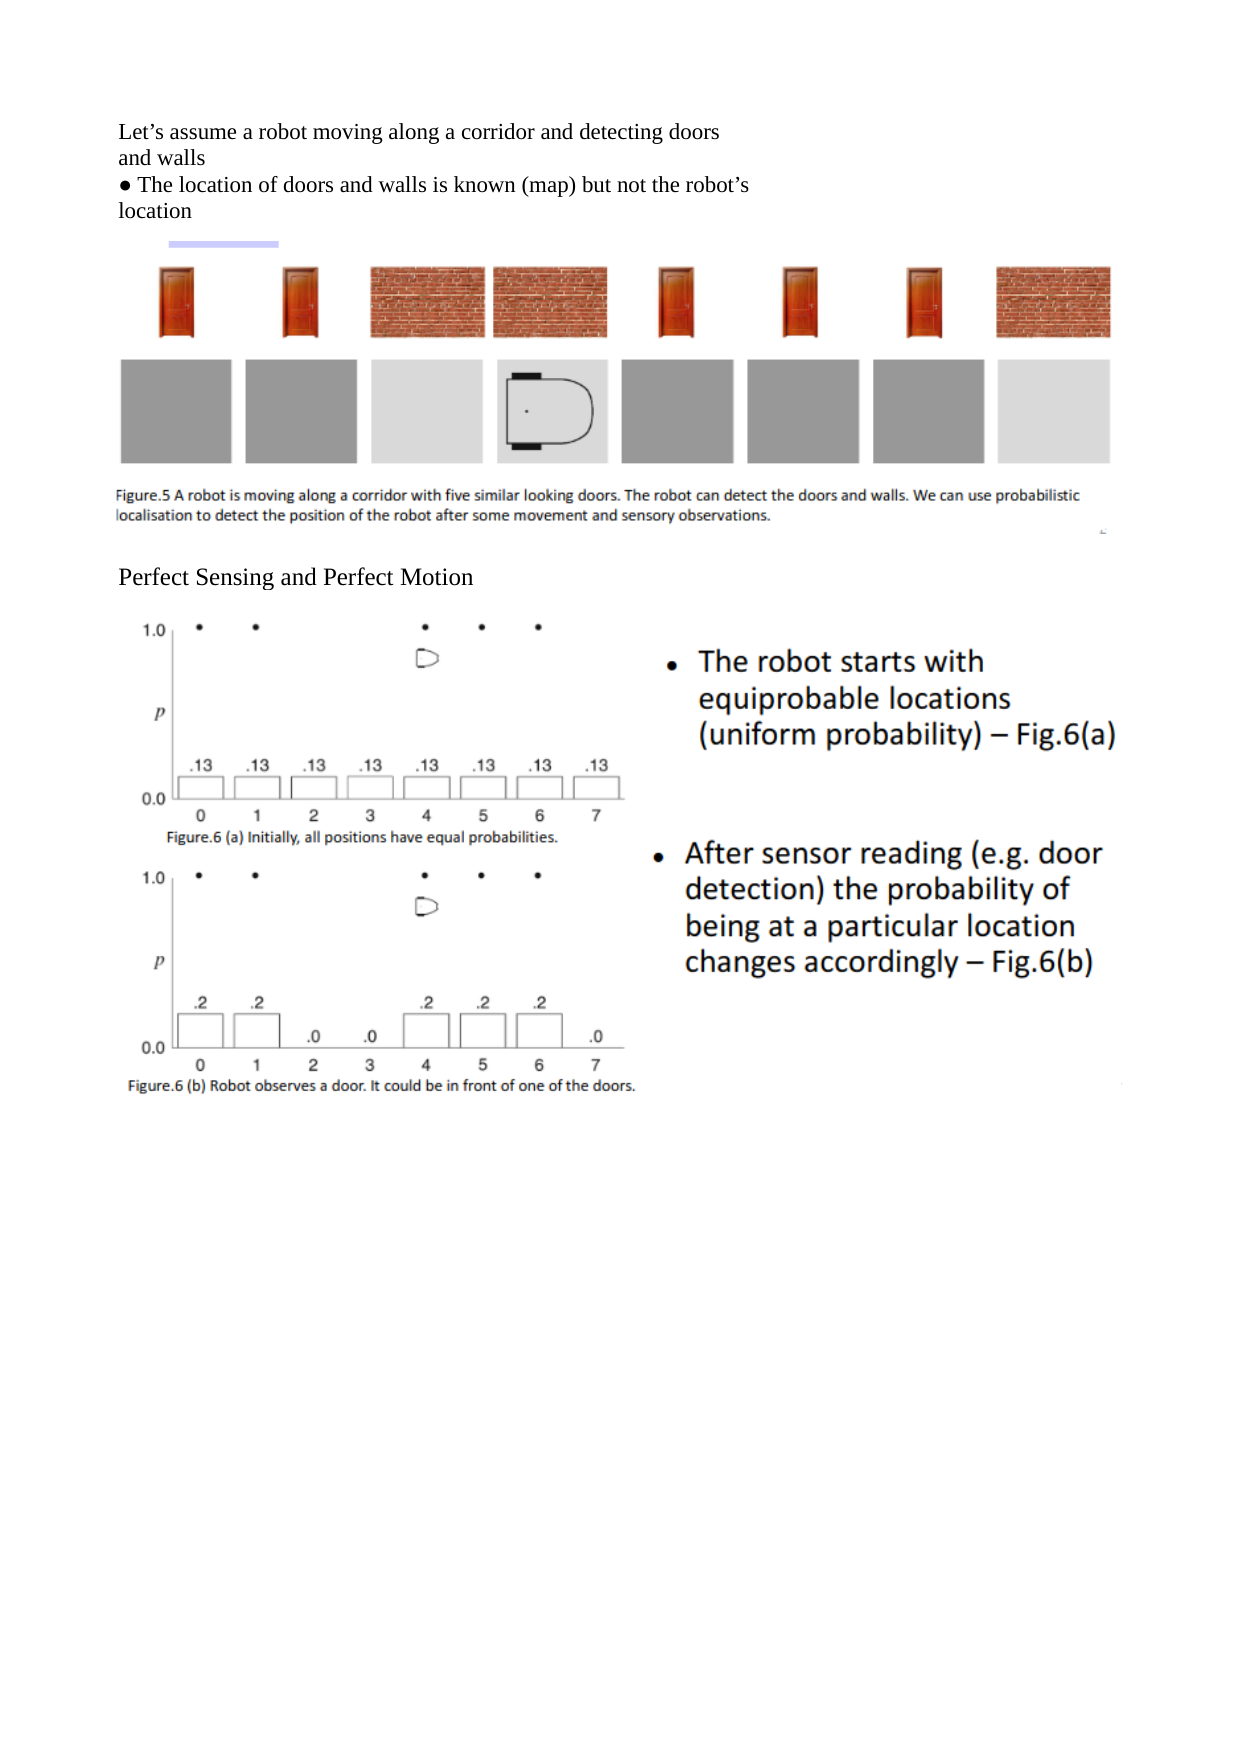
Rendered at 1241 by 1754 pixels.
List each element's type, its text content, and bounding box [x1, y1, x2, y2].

picture [116, 241, 1121, 534]
picture [118, 590, 1123, 1099]
text Let’s assume a robot moving along a corridor and detecting doors and walls ● The location of doors and walls is known (map) but not the robot’s location [118, 118, 1122, 223]
text Perfect Sensing and Perfect Motion [118, 562, 1122, 590]
